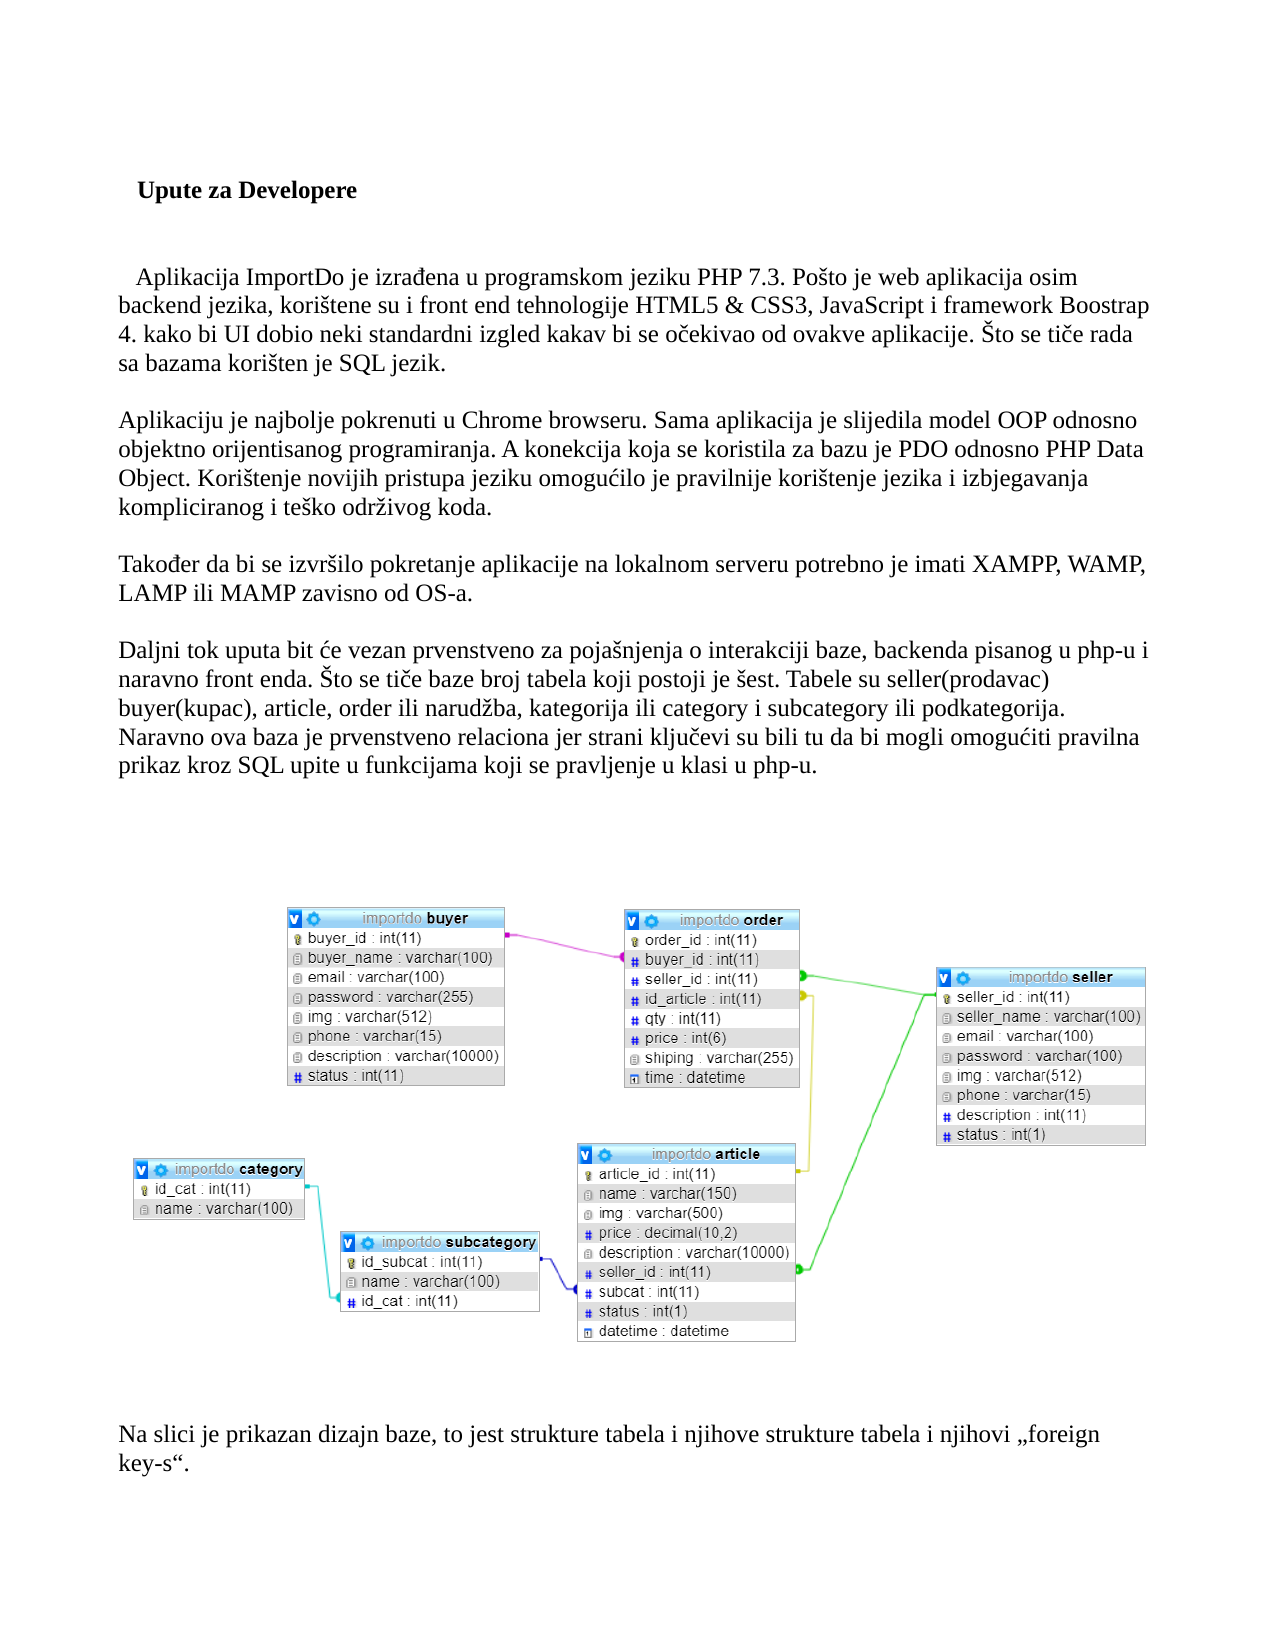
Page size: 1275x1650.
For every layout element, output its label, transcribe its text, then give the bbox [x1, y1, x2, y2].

text key-s“. [118, 1448, 1157, 1477]
text Daljni tok uputa bit će vezan prvenstveno za pojašnjenja o interakciji baze, backenda pisanog u php-u i naravno front enda. Što se tiče baze broj tabela koji postoji je šest. Tabele su seller(prodavac) buyer(kupac), article, order ili narudžba, kategorija ili category i subcategory ili podkategorija. Naravno ova baza je prvenstveno relaciona jer strani ključevi su bili tu da bi mogli omogućiti pravilna prikaz kroz SQL upite u funkcijama koji se pravljenje u klasi u php-u. [118, 636, 1157, 779]
text Na slici je prikazan dizajn baze, to jest strukture tabela i njihove strukture tabela i njihovi „foreign [118, 1419, 1157, 1448]
text Aplikacija ImportDo je izrađena u programskom jeziku PHP 7.3. Pošto je web aplikacija osim backend jezika, korištene su i front end tehnologije HTML5 & CSS3, JavaScript i framework Boostrap 4. kako bi UI dobio neki standardni izgled kakav bi se očekivao od ovakve aplikacije. Što se tiče rada sa bazama korišten je SQL jezik. [118, 262, 1157, 377]
text Aplikaciju je najbolje pokrenuti u Chrome browseru. Sama aplikacija je slijedila model OOP odnosno objektno orijentisanog programiranja. A konekcija koja se koristila za bazu je PDO odnosno PHP Data Object. Korištenje novijih pristupa jeziku omogućilo je pravilnije korištenje jezika i izbjegavanja kompliciranog i teško održivog koda. [118, 406, 1157, 521]
text Također da bi se izvršilo pokretanje aplikacije na lokalnom serveru potrebno je imati XAMPP, WAMP, LAMP ili MAMP zavisno od OS-a. [118, 549, 1157, 607]
text Upute za Developere [118, 176, 1157, 204]
